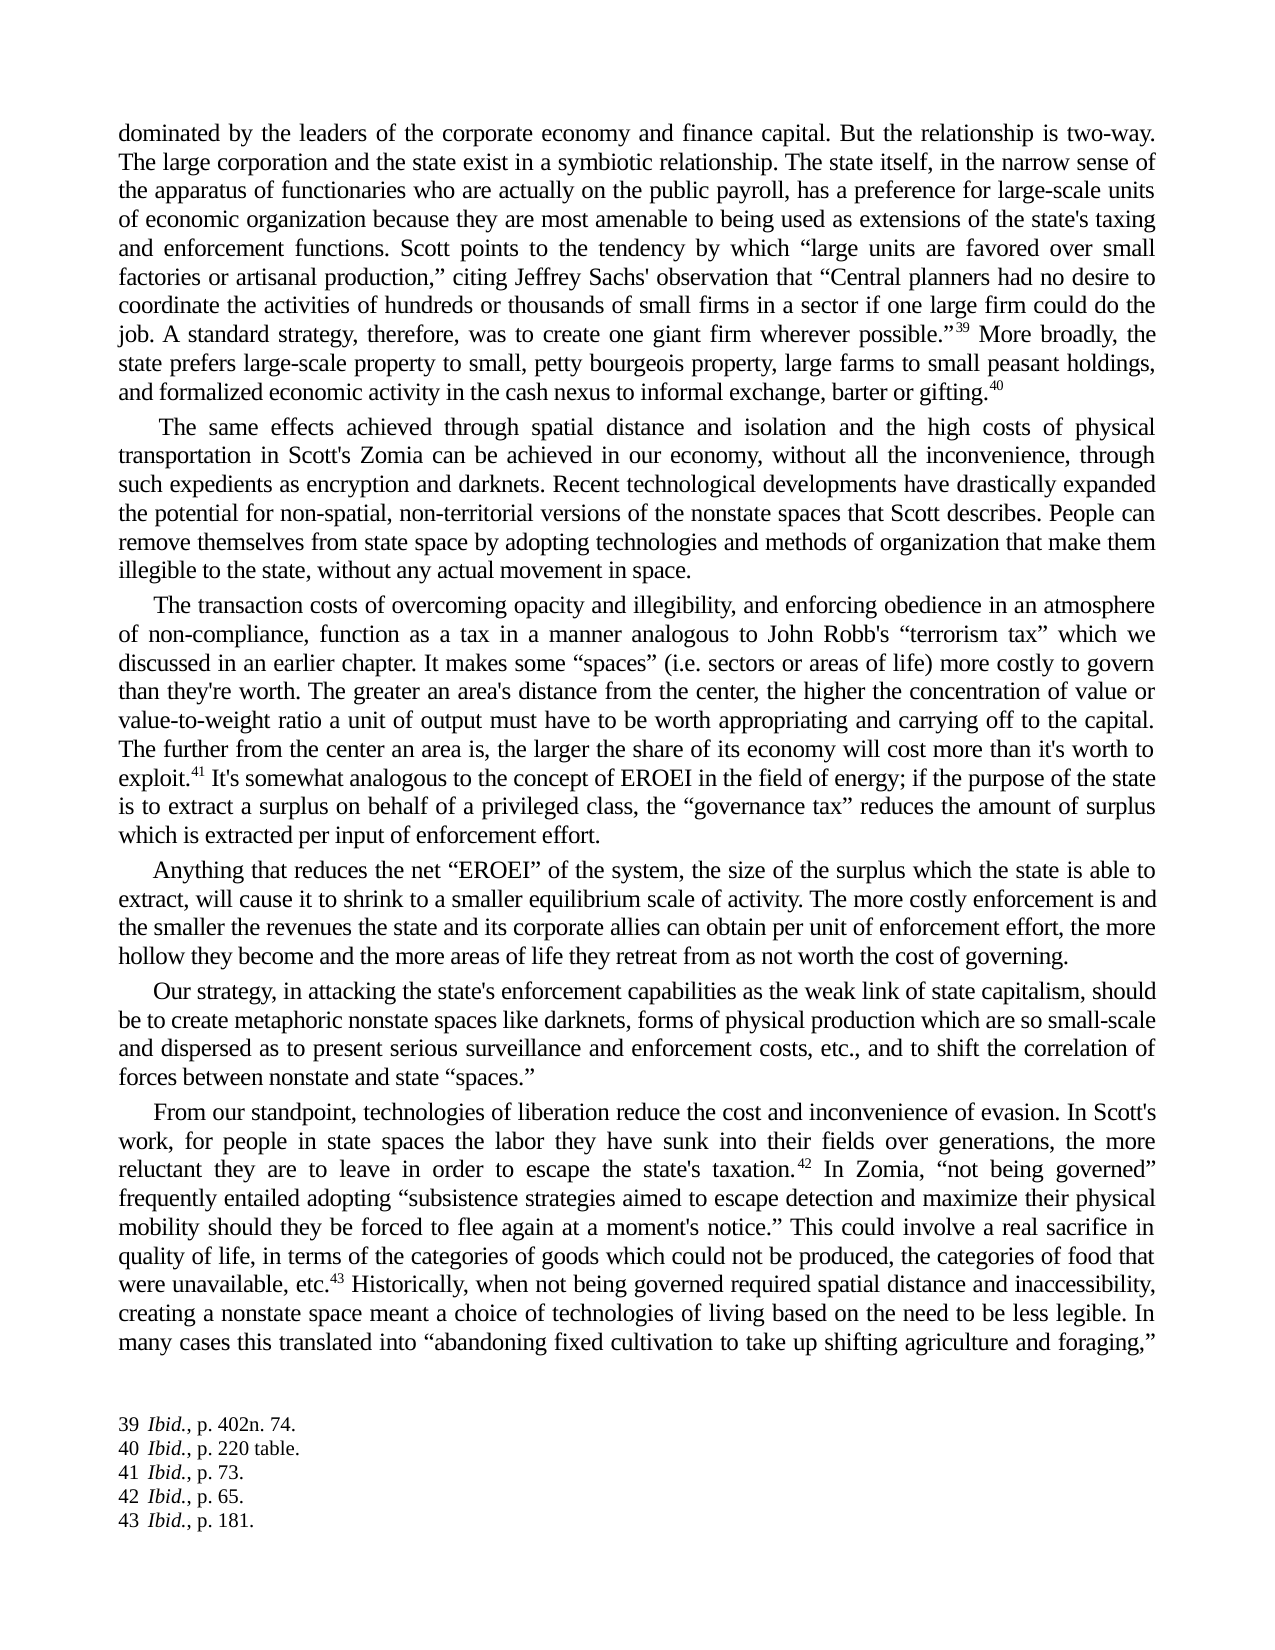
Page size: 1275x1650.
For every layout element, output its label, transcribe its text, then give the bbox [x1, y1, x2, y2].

text Anything that reduces the net “EROEI” of the system, the size of the surplus which the state is able to extract, will cause it to shrink to a smaller equilibrium scale of activity. The more costly enforcement is and the smaller the revenues the state and its corporate allies can obtain per unit of enforcement effort, the more hollow they become and the more areas of life they retreat from as not worth the cost of governing. [118, 855, 1157, 970]
text Our strategy, in attacking the state's enforcement capabilities as the weak link of state capitalism, should be to create metaphoric nonstate spaces like darknets, forms of physical production which are so small-scale and dispersed as to present serious surveillance and enforcement costs, etc., and to shift the correlation of forces between nonstate and state “spaces.” [118, 976, 1157, 1091]
text From our standpoint, technologies of liberation reduce the cost and inconvenience of evasion. In Scott's work, for people in state spaces the labor they have sunk into their fields over generations, the more reluctant they are to leave in order to escape the state's taxation. In Zomia, “not being governed” frequently entailed adopting “subsistence strategies aimed to escape detection and maximize their physical mobility should they be forced to flee again at a moment's notice.” This could involve a real sacrifice in quality of life, in terms of the categories of goods which could not be produced, the categories of food that were unavailable, etc. Historically, when not being governed required spatial distance and inaccessibility, creating a nonstate space meant a choice of technologies of living based on the need to be less legible. In many cases this translated into “abandoning fixed cultivation to take up shifting agriculture and foraging,” [118, 1097, 1157, 1356]
text dominated by the leaders of the corporate economy and finance capital. But the relationship is two-way. The large corporation and the state exist in a symbiotic relationship. The state itself, in the narrow sense of the apparatus of functionaries who are actually on the public payroll, has a preference for large-scale units of economic organization because they are most amenable to being used as extensions of the state's taxing and enforcement functions. Scott points to the tendency by which “large units are favored over small factories or artisanal production,” citing Jeffrey Sachs' observation that “Central planners had no desire to coordinate the activities of hundreds or thousands of small firms in a sector if one large firm could do the job. A standard strategy, therefore, was to create one giant firm wherever possible.” More broadly, the state prefers large-scale property to small, petty bourgeois property, large farms to small peasant holdings, and formalized economic activity in the cash nexus to informal exchange, barter or gifting. [118, 118, 1157, 406]
text Ibid., p. 181. [118, 1508, 1157, 1532]
text Ibid., p. 402n. 74. [118, 1412, 1157, 1436]
text Ibid., p. 65. [118, 1484, 1157, 1508]
text Ibid., p. 73. [118, 1460, 1157, 1484]
text Ibid., p. 220 table. [118, 1436, 1157, 1460]
text The transaction costs of overcoming opacity and illegibility, and enforcing obedience in an atmosphere of non-compliance, function as a tax in a manner analogous to John Robb's “terrorism tax” which we discussed in an earlier chapter. It makes some “spaces” (i.e. sectors or areas of life) more costly to govern than they're worth. The greater an area's distance from the center, the higher the concentration of value or value-to-weight ratio a unit of output must have to be worth appropriating and carrying off to the capital. The further from the center an area is, the larger the share of its economy will cost more than it's worth to exploit. It's somewhat analogous to the concept of EROEI in the field of energy; if the purpose of the state is to extract a surplus on behalf of a privileged class, the “governance tax” reduces the amount of surplus which is extracted per input of enforcement effort. [118, 590, 1157, 849]
text The same effects achieved through spatial distance and isolation and the high costs of physical transportation in Scott's Zomia can be achieved in our economy, without all the inconvenience, through such expedients as encryption and darknets. Recent technological developments have drastically expanded the potential for non-spatial, non-territorial versions of the nonstate spaces that Scott describes. People can remove themselves from state space by adopting technologies and methods of organization that make them illegible to the state, without any actual movement in space. [118, 412, 1157, 584]
